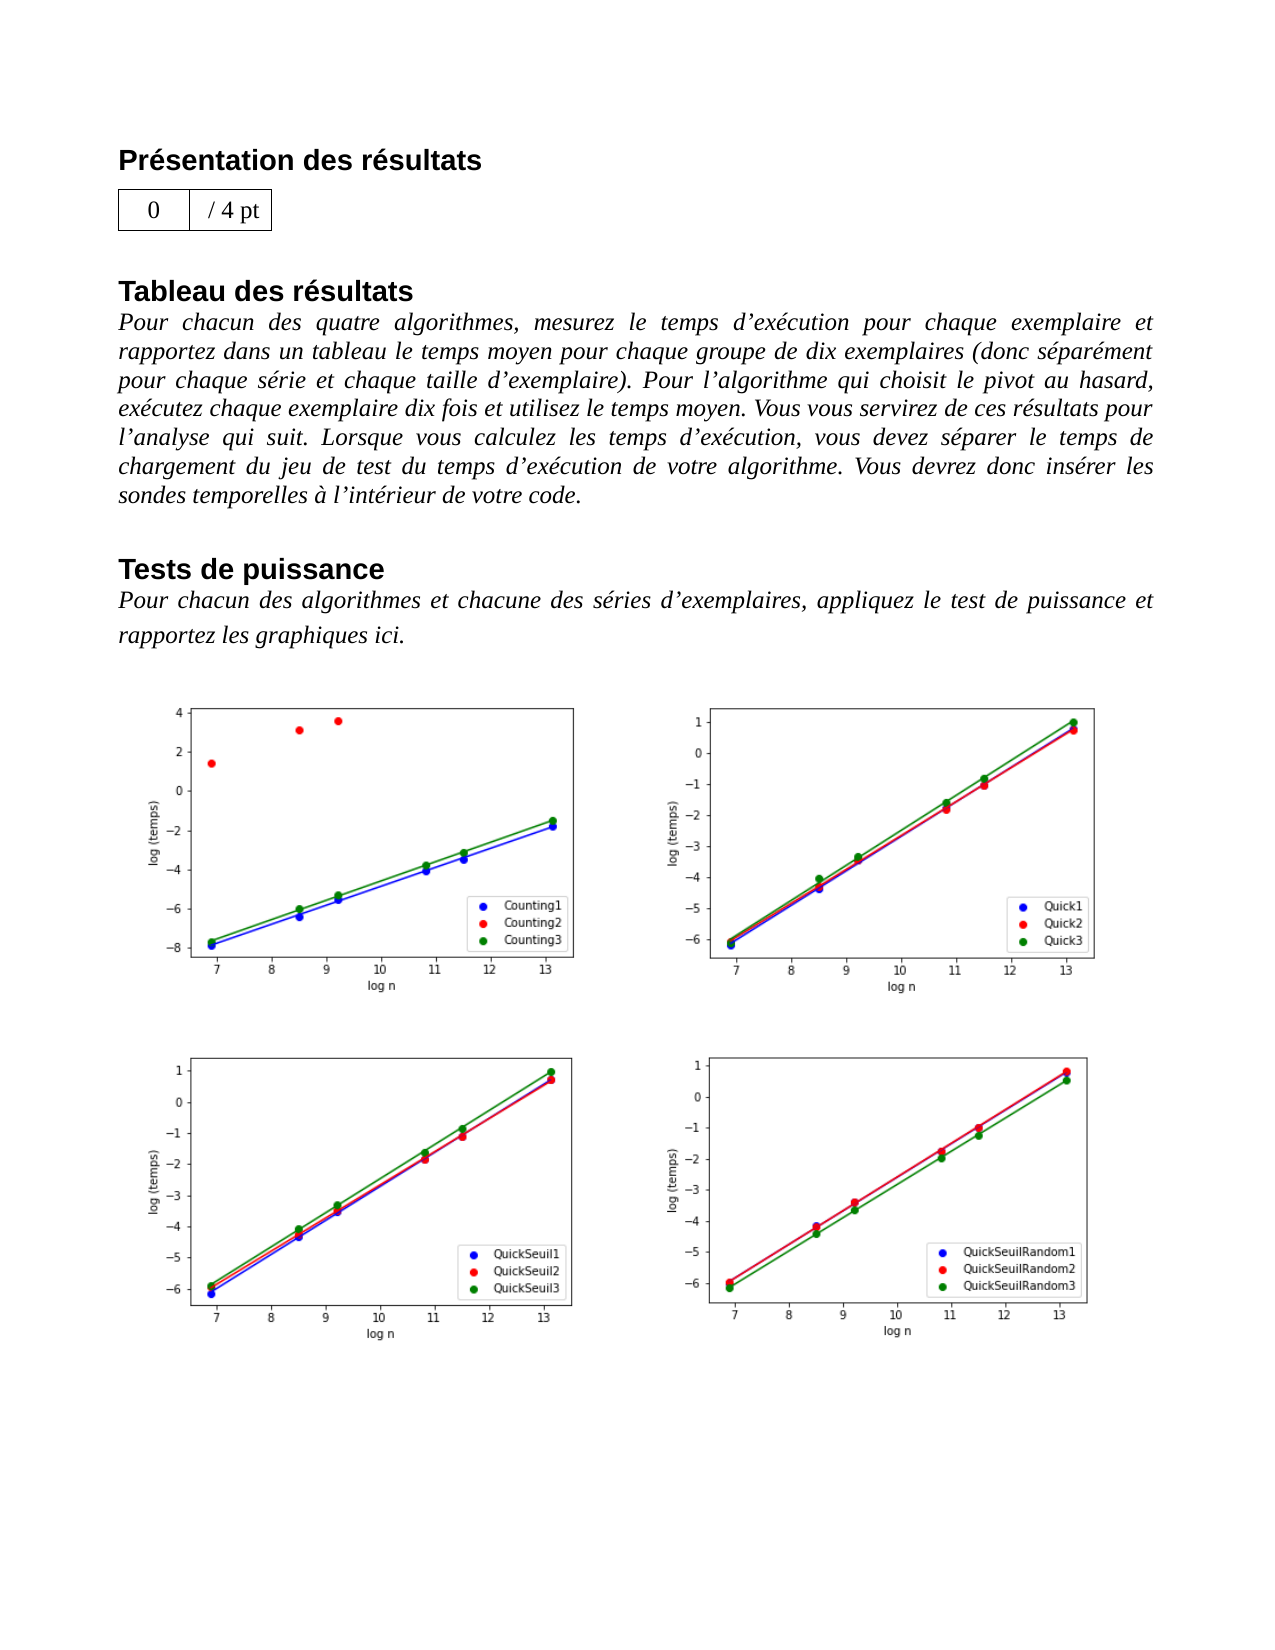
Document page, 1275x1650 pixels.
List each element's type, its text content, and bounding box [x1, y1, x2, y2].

table_cell [637, 1019, 1156, 1366]
subtitle Tableau des résultats [118, 274, 1157, 307]
table_header 0 [119, 190, 189, 230]
table_cell [118, 1019, 637, 1366]
text Pour chacun des algorithmes et chacune des séries d’exemplaires, appliquez le test de puissance et rapportez les graphiques ici. [118, 585, 1157, 649]
subtitle Tests de puissance [118, 552, 1157, 585]
table_header [118, 669, 637, 1019]
text Pour chacun des quatre algorithmes, mesurez le temps d’exécution pour chaque exemplaire et rapportez dans un tableau le temps moyen pour chaque groupe de dix exemplaires (donc séparément pour chaque série et chaque taille d’exemplaire). Pour l’algorithme qui choisit le pivot au hasard, exécutez chaque exemplaire dix fois et utilisez le temps moyen. Vous vous servirez de ces résultats pour l’analyse qui suit. Lorsque vous calculez les temps d’exécution, vous devez séparer le temps de chargement du jeu de test du temps d’exécution de votre algorithme. Vous devrez donc insérer les sondes temporelles à l’intérieur de votre code. [118, 307, 1157, 508]
table_header / 4 pt [190, 190, 271, 230]
table_header [637, 669, 1156, 1019]
subtitle Présentation des résultats [118, 143, 1157, 177]
